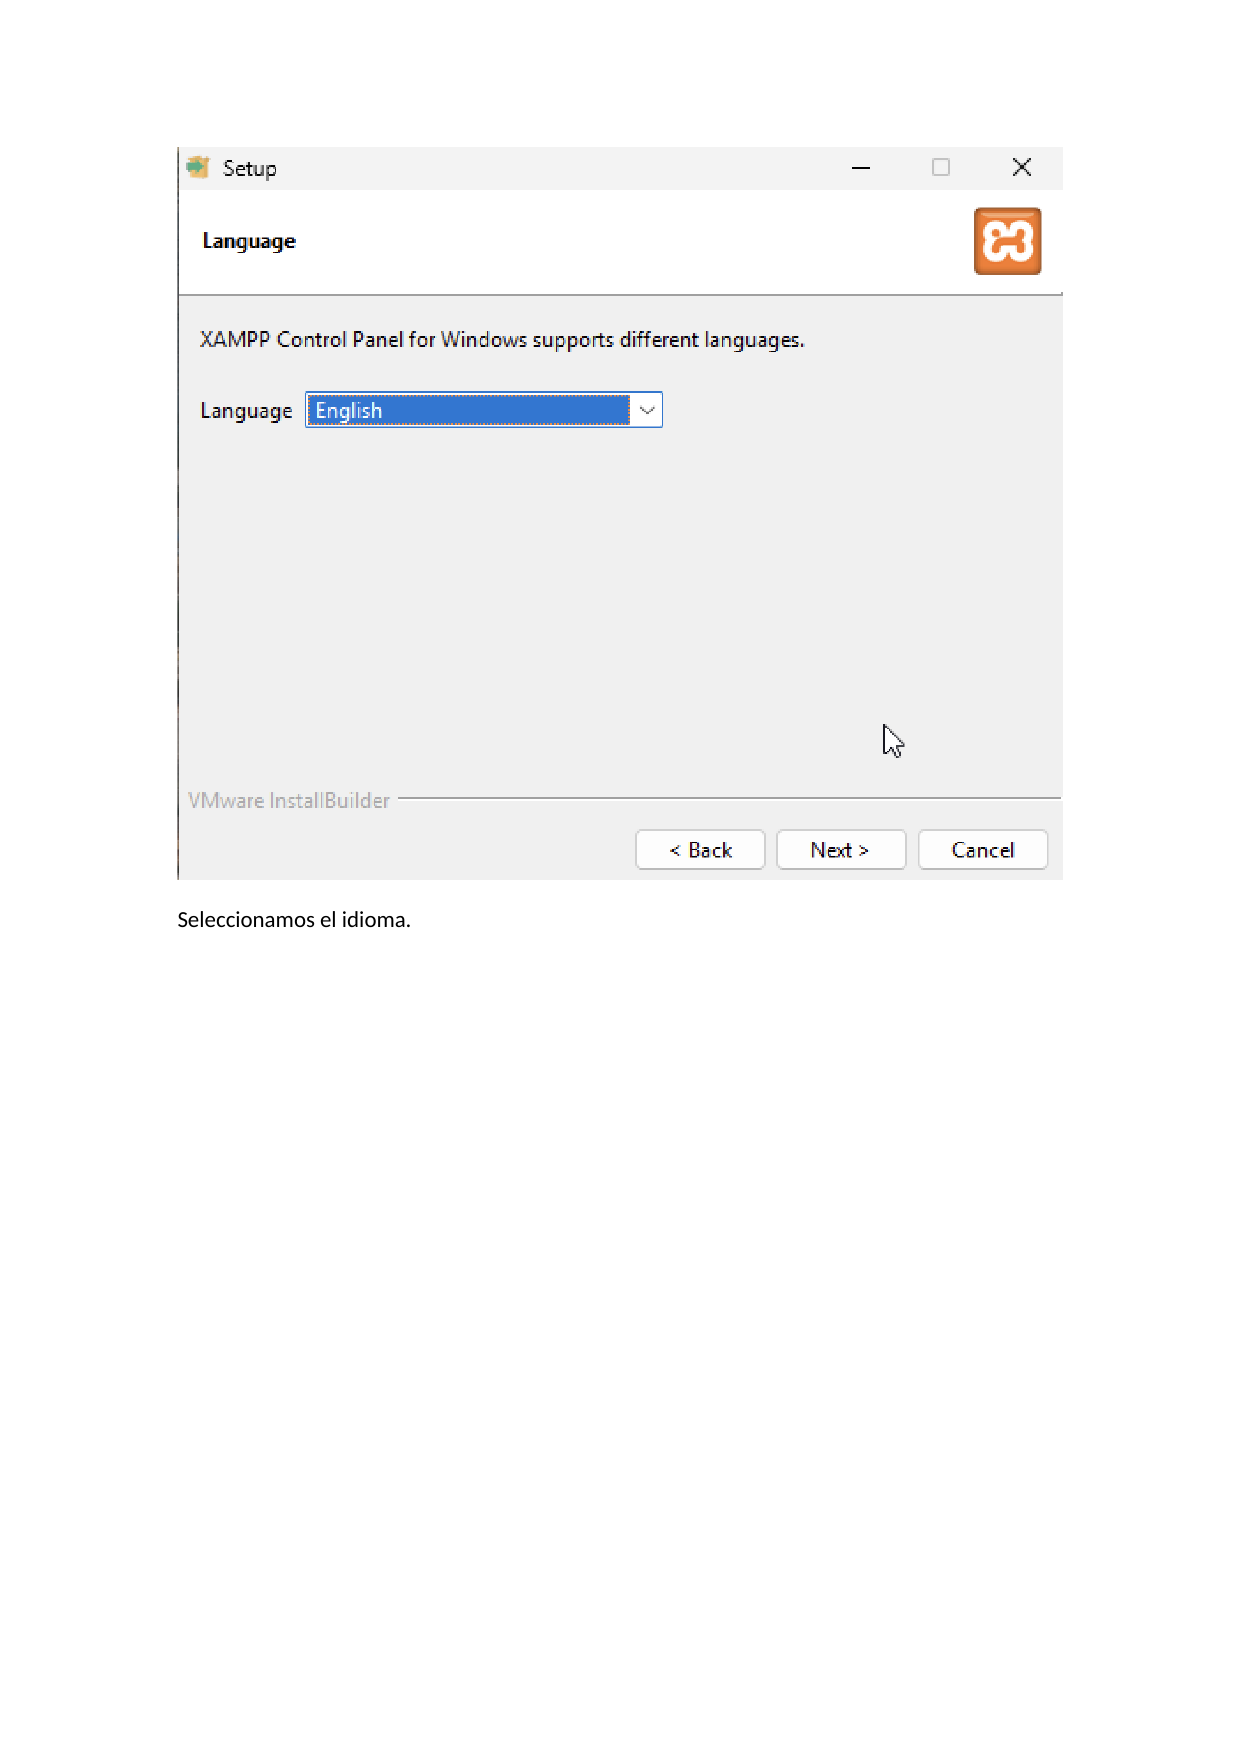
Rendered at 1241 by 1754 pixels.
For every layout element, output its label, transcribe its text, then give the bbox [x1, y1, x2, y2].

text Seleccionamos el idioma. [177, 905, 1063, 933]
picture [177, 147, 1063, 880]
